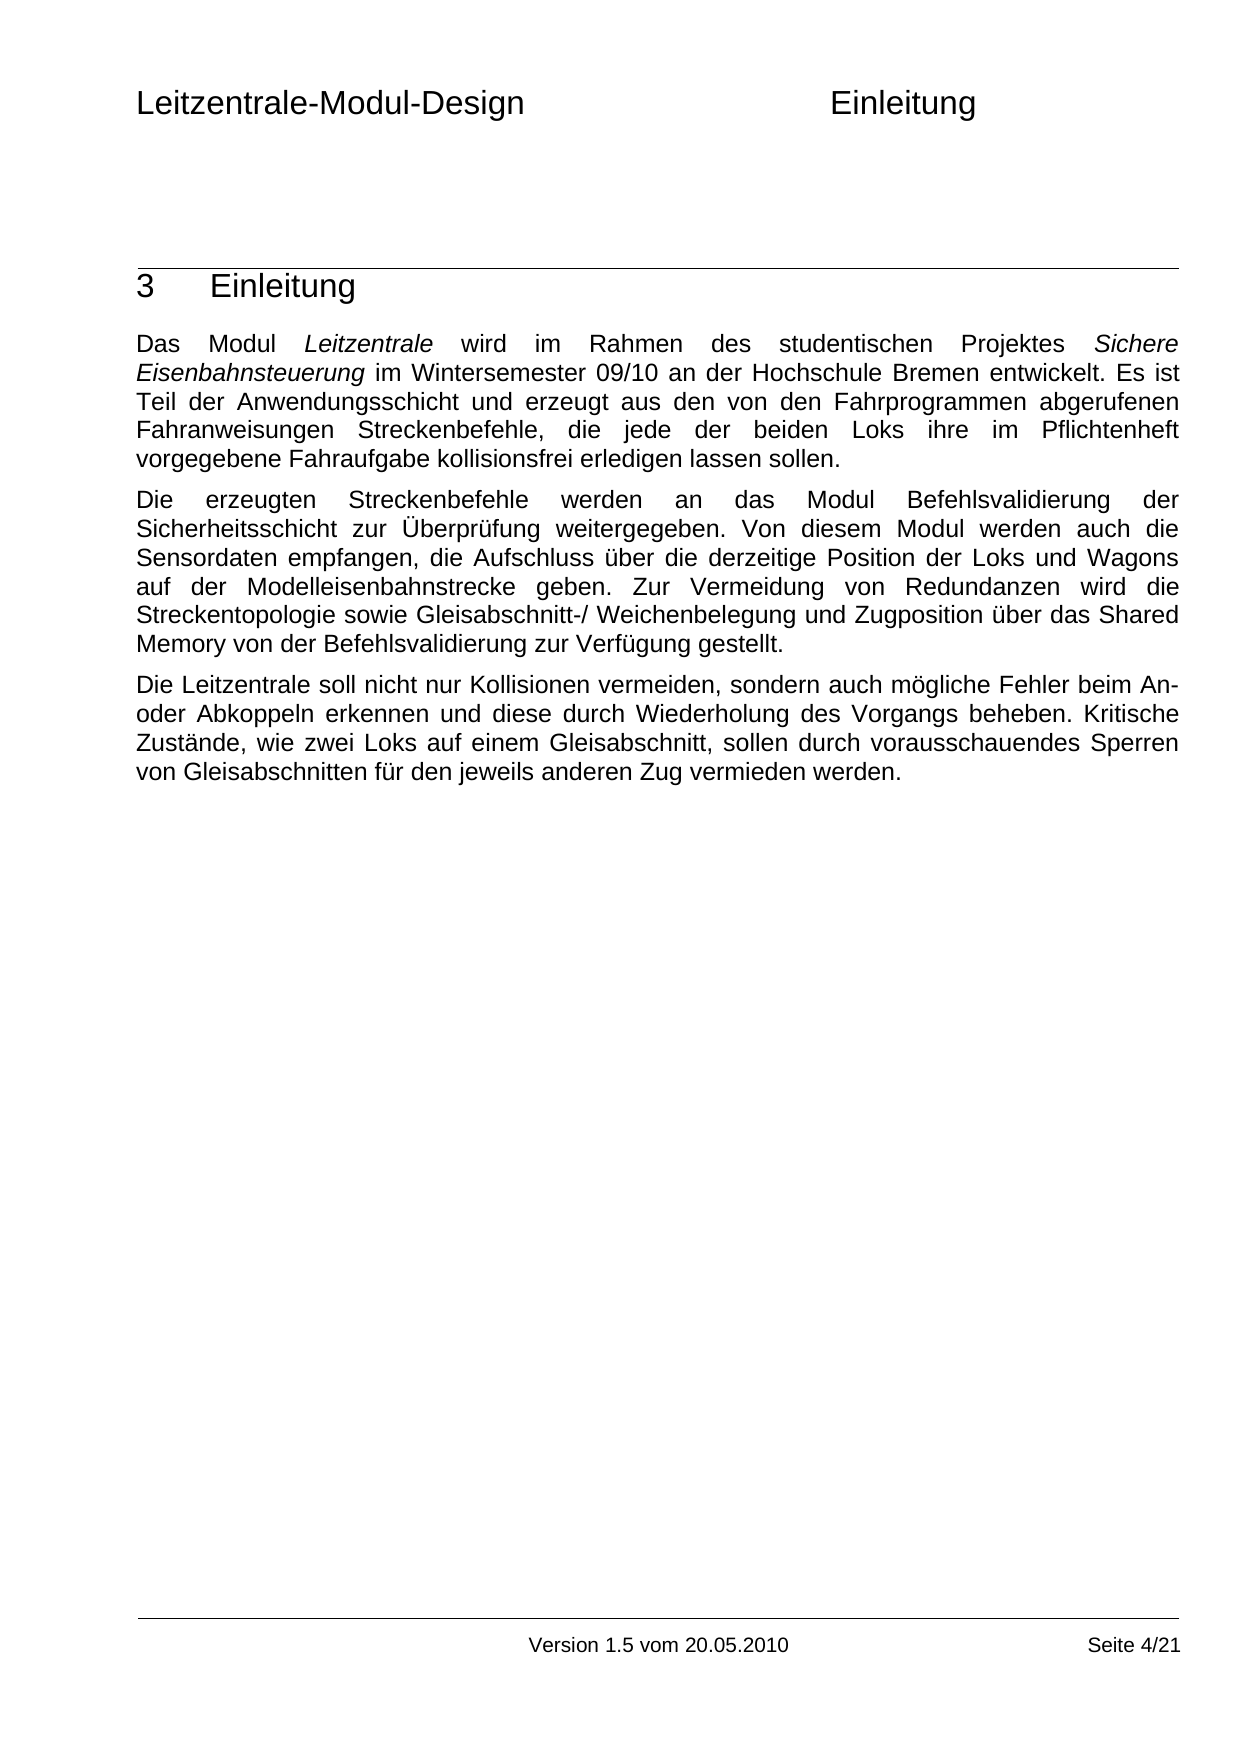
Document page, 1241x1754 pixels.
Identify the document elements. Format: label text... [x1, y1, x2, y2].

text Die Leitzentrale soll nicht nur Kollisionen vermeiden, sondern auch mögliche Fehler beim An- oder Abkoppeln erkennen und diese durch Wiederholung des Vorgangs beheben. Kritische Zustände, wie zwei Loks auf einem Gleisabschnitt, sollen durch vorausschauendes Sperren von Gleisabschnitten für den jeweils anderen Zug vermieden werden. [136, 671, 1181, 786]
text Das Modul Leitzentrale wird im Rahmen des studentischen Projektes Sichere Eisenbahnsteuerung im Wintersemester 09/10 an der Hochschule Bremen entwickelt. Es ist Teil der Anwendungsschicht und erzeugt aus den von den Fahrprogrammen abgerufenen Fahranweisungen Streckenbefehle, die jede der beiden Loks ihre im Pflichtenheft vorgegebene Fahraufgabe kollisionsfrei erledigen lassen sollen. [136, 329, 1181, 473]
text Die erzeugten Streckenbefehle werden an das Modul Befehlsvalidierung der Sicherheitsschicht zur Überprüfung weitergegeben. Von diesem Modul werden auch die Sensordaten empfangen, die Aufschluss über die derzeitige Position der Loks und Wagons auf der Modelleisenbahnstrecke geben. Zur Vermeidung von Redundanzen wird die Streckentopologie sowie Gleisabschnitt-/ Weichenbelegung und Zugposition über das Shared Memory von der Befehlsvalidierung zur Verfügung gestellt. [136, 486, 1181, 658]
subtitle Einleitung [349, 289, 1181, 304]
subtitle Einleitung [136, 289, 350, 304]
